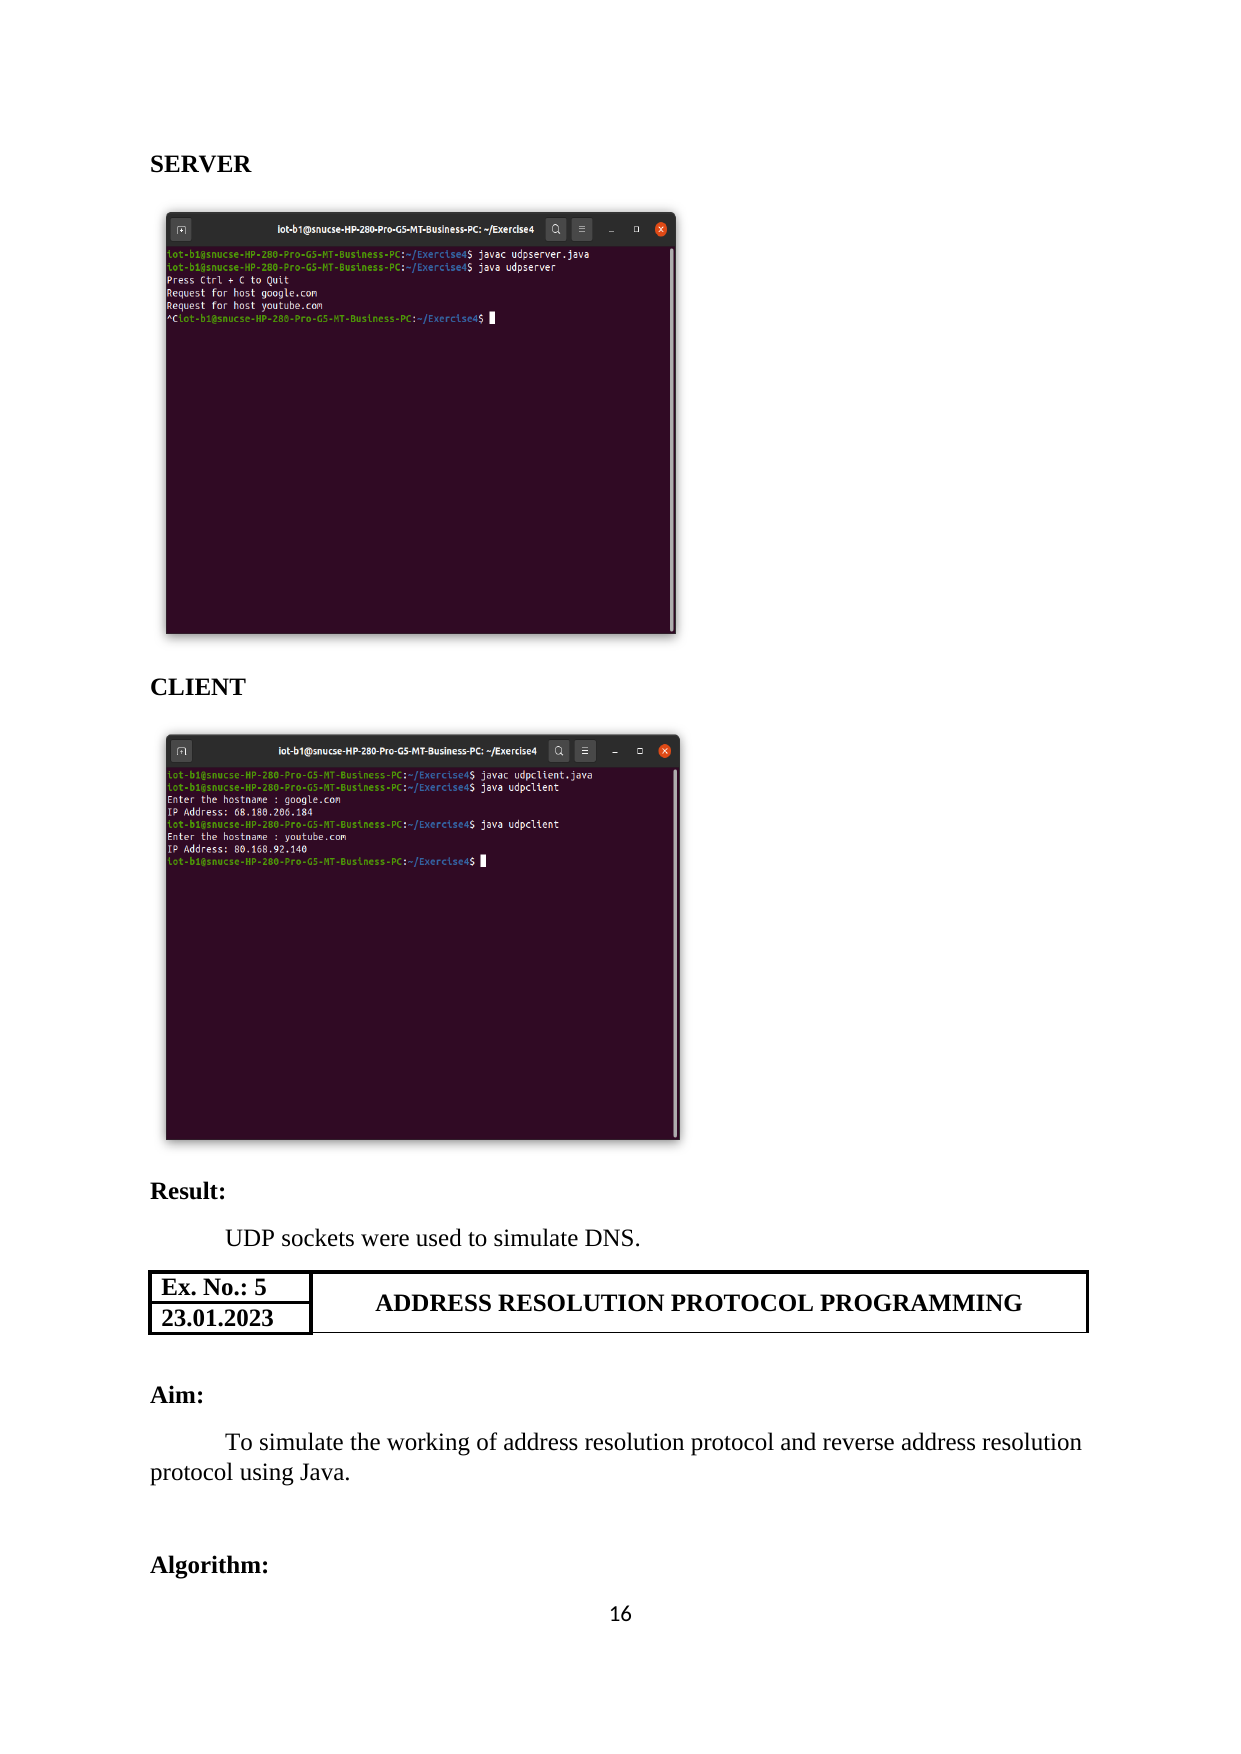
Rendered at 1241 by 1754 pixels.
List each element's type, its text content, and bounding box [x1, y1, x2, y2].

text CLIENT [150, 673, 1090, 700]
table_header ADDRESS RESOLUTION PROTOCOL PROGRAMMING [313, 1274, 1086, 1332]
table_header Ex. No.: 5 [152, 1274, 309, 1301]
text Algorithm: [150, 1551, 1090, 1579]
text SERVER [150, 150, 1090, 178]
text Result: [150, 1177, 1090, 1205]
text To simulate the working of address resolution protocol and reverse address resolution protocol using Java. [150, 1428, 1090, 1486]
text UDP sockets were used to simulate DNS. [150, 1224, 1090, 1251]
picture [150, 196, 690, 654]
text Aim: [150, 1382, 1090, 1409]
picture [150, 719, 695, 1159]
table_cell 23.01.2023 [152, 1304, 309, 1332]
